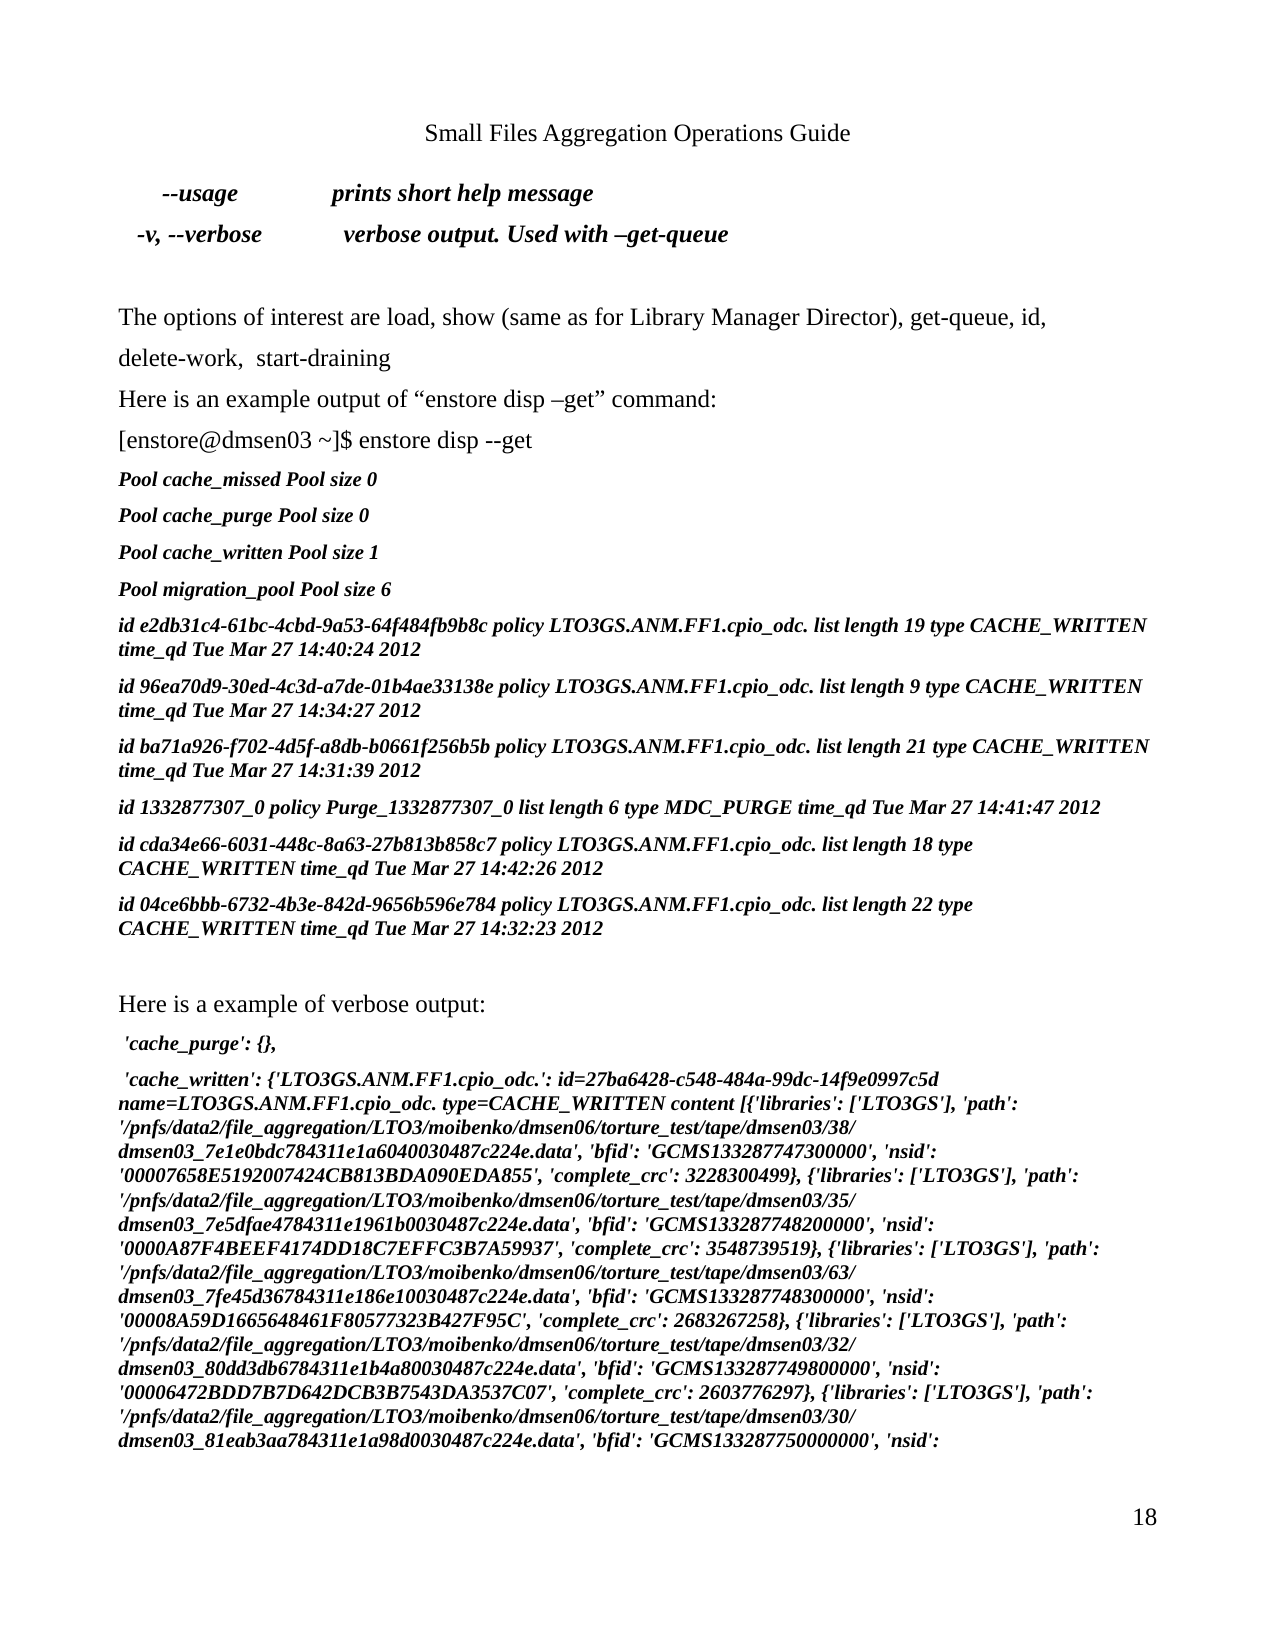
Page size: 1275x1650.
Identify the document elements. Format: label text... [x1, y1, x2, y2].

text delete-work, start-draining [118, 343, 1157, 372]
text Pool cache_missed Pool size 0 [118, 467, 1157, 491]
text -v, --verbose verbose output. Used with –get-queue [118, 219, 1157, 248]
text 'cache_purge': {}, [118, 1031, 1157, 1055]
text Pool cache_written Pool size 1 [118, 540, 1157, 564]
text [enstore@dmsen03 ~]$ enstore disp --get [118, 426, 1157, 454]
text id ba71a926-f702-4d5f-a8db-b0661f256b5b policy LTO3GS.ANM.FF1.cpio_odc. list length 21 type CACHE_WRITTEN time_qd Tue Mar 27 14:31:39 2012 [118, 734, 1157, 782]
text id 96ea70d9-30ed-4c3d-a7de-01b4ae33138e policy LTO3GS.ANM.FF1.cpio_odc. list length 9 type CACHE_WRITTEN time_qd Tue Mar 27 14:34:27 2012 [118, 674, 1157, 722]
text Pool migration_pool Pool size 6 [118, 577, 1157, 601]
text Pool cache_purge Pool size 0 [118, 503, 1157, 527]
text Here is a example of verbose output: [118, 989, 1157, 1018]
text 'cache_written': {'LTO3GS.ANM.FF1.cpio_odc.': id=27ba6428-c548-484a-99dc-14f9e0997c5d name=LTO3GS.ANM.FF1.cpio_odc. type=CACHE_WRITTEN content [{'libraries': ['LTO3GS'], 'path': '/pnfs/data2/file_aggregation/LTO3/moibenko/dmsen06/torture_test/tape/dmsen03/38/dmsen03_7e1e0bdc784311e1a6040030487c224e.data', 'bfid': 'GCMS133287747300000', 'nsid': '00007658E5192007424CB813BDA090EDA855', 'complete_crc': 3228300499}, {'libraries': ['LTO3GS'], 'path': '/pnfs/data2/file_aggregation/LTO3/moibenko/dmsen06/torture_test/tape/dmsen03/35/dmsen03_7e5dfae4784311e1961b0030487c224e.data', 'bfid': 'GCMS133287748200000', 'nsid': '0000A87F4BEEF4174DD18C7EFFC3B7A59937', 'complete_crc': 3548739519}, {'libraries': ['LTO3GS'], 'path': '/pnfs/data2/file_aggregation/LTO3/moibenko/dmsen06/torture_test/tape/dmsen03/63/dmsen03_7fe45d36784311e186e10030487c224e.data', 'bfid': 'GCMS133287748300000', 'nsid': '00008A59D1665648461F80577323B427F95C', 'complete_crc': 2683267258}, {'libraries': ['LTO3GS'], 'path': '/pnfs/data2/file_aggregation/LTO3/moibenko/dmsen06/torture_test/tape/dmsen03/32/dmsen03_80dd3db6784311e1b4a80030487c224e.data', 'bfid': 'GCMS133287749800000', 'nsid': '00006472BDD7B7D642DCB3B7543DA3537C07', 'complete_crc': 2603776297}, {'libraries': ['LTO3GS'], 'path': '/pnfs/data2/file_aggregation/LTO3/moibenko/dmsen06/torture_test/tape/dmsen03/30/dmsen03_81eab3aa784311e1a98d0030487c224e.data', 'bfid': 'GCMS133287750000000', 'nsid': [118, 1067, 1157, 1452]
text id 04ce6bbb-6732-4b3e-842d-9656b596e784 policy LTO3GS.ANM.FF1.cpio_odc. list length 22 type CACHE_WRITTEN time_qd Tue Mar 27 14:32:23 2012 [118, 892, 1157, 940]
text The options of interest are load, show (same as for Library Manager Director), get-queue, id, [118, 302, 1157, 331]
text id cda34e66-6031-448c-8a63-27b813b858c7 policy LTO3GS.ANM.FF1.cpio_odc. list length 18 type CACHE_WRITTEN time_qd Tue Mar 27 14:42:26 2012 [118, 832, 1157, 880]
text --usage prints short help message [118, 178, 1157, 207]
text id e2db31c4-61bc-4cbd-9a53-64f484fb9b8c policy LTO3GS.ANM.FF1.cpio_odc. list length 19 type CACHE_WRITTEN time_qd Tue Mar 27 14:40:24 2012 [118, 613, 1157, 661]
text id 1332877307_0 policy Purge_1332877307_0 list length 6 type MDC_PURGE time_qd Tue Mar 27 14:41:47 2012 [118, 795, 1157, 819]
text Here is an example output of “enstore disp –get” command: [118, 384, 1157, 413]
